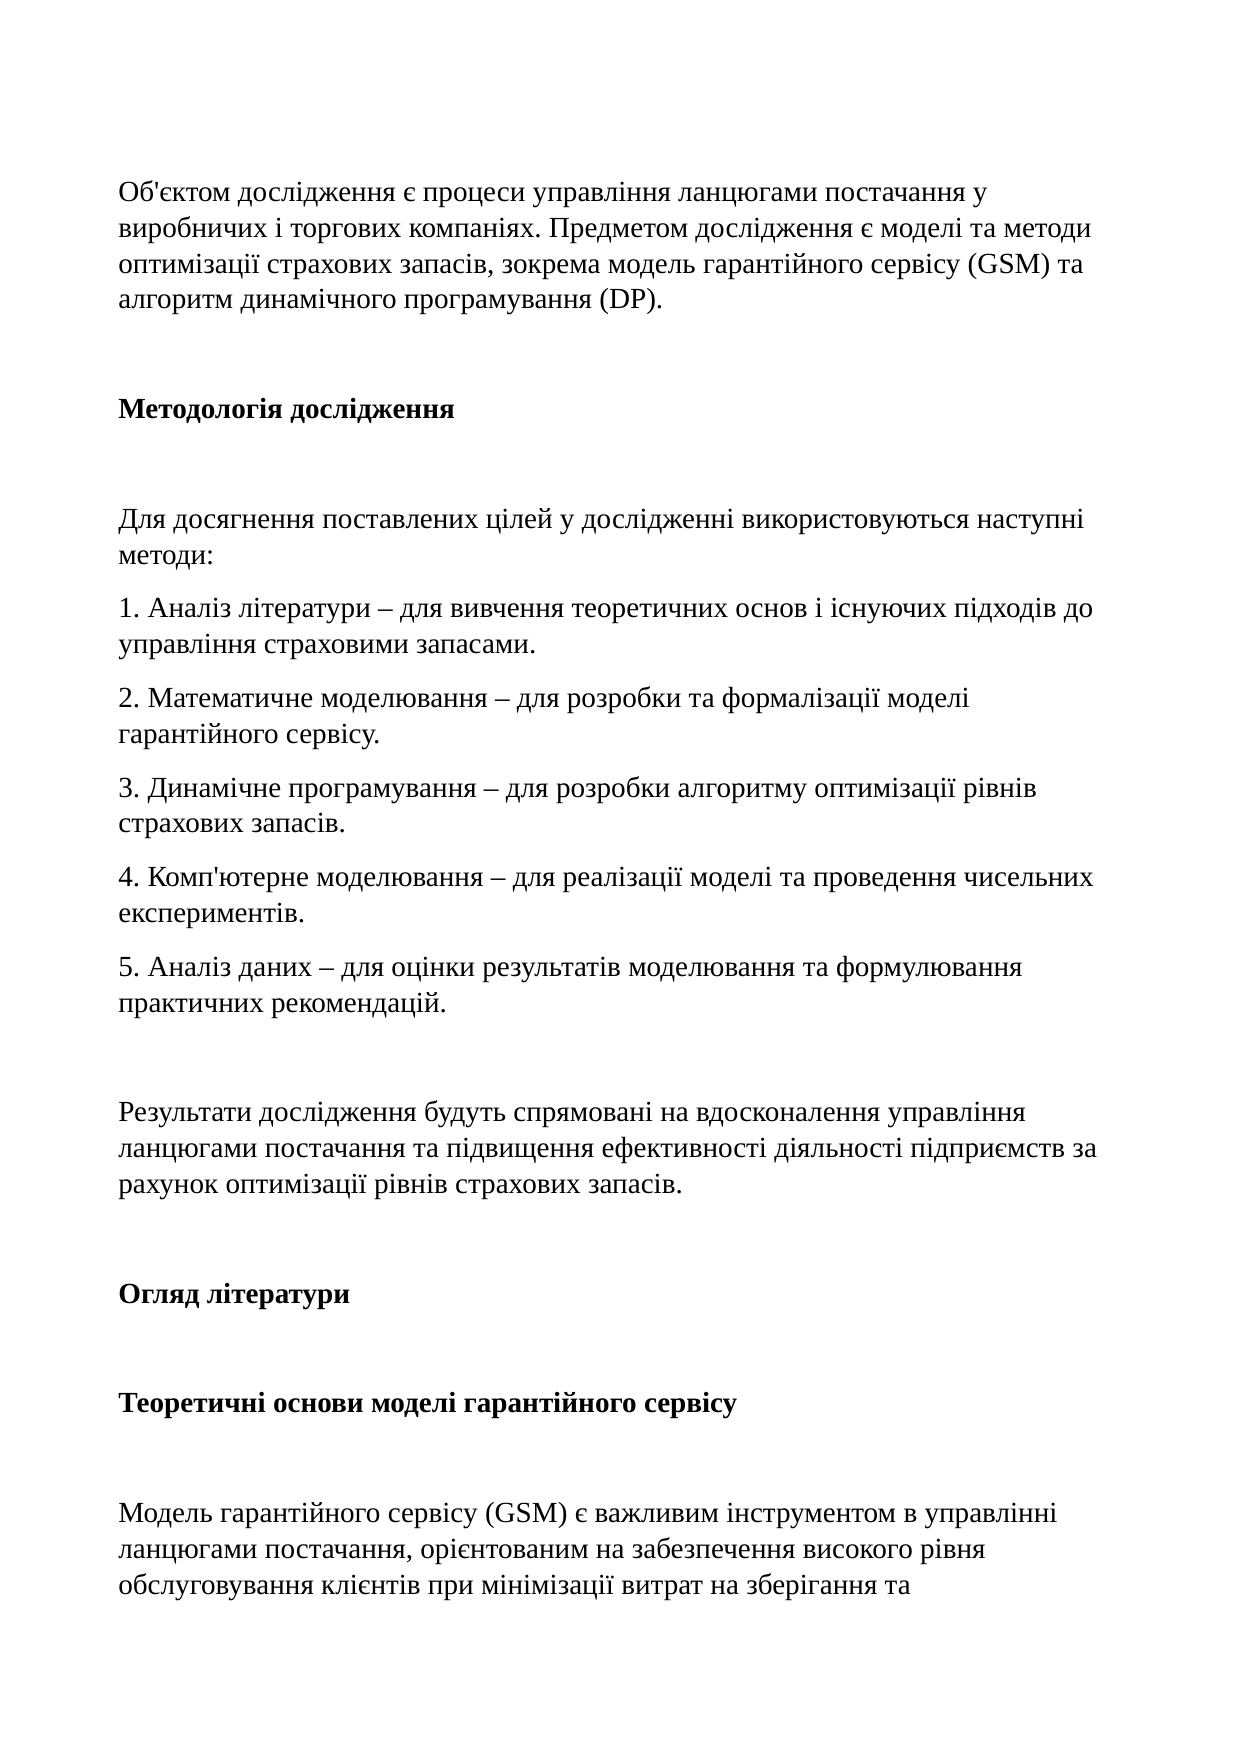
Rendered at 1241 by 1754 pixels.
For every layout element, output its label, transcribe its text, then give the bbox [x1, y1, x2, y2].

text Результати дослідження будуть спрямовані на вдосконалення управління ланцюгами постачання та підвищення ефективності діяльності підприємств за рахунок оптимізації рівнів страхових запасів. [118, 1094, 1122, 1199]
text 2. Математичне моделювання – для розробки та формалізації моделі гарантійного сервісу. [118, 680, 1122, 749]
text 3. Динамічне програмування – для розробки алгоритму оптимізації рівнів страхових запасів. [118, 770, 1122, 839]
text 5. Аналіз даних – для оцінки результатів моделювання та формулювання практичних рекомендацій. [118, 949, 1122, 1018]
text 4. Комп'ютерне моделювання – для реалізації моделі та проведення чисельних експериментів. [118, 859, 1122, 929]
text Методологія дослідження [118, 391, 1122, 425]
text Для досягнення поставлених цілей у дослідженні використовуються наступні методи: [118, 501, 1122, 570]
text Об'єктом дослідження є процеси управління ланцюгами постачання у виробничих і торгових компаніях. Предметом дослідження є моделі та методи оптимізації страхових запасів, зокрема модель гарантійного сервісу (GSM) та алгоритм динамічного програмування (DP). [118, 174, 1122, 315]
text Теоретичні основи моделі гарантійного сервісу [118, 1385, 1122, 1419]
text 1. Аналіз літератури – для вивчення теоретичних основ і існуючих підходів до управління страховими запасами. [118, 591, 1122, 660]
text Модель гарантійного сервісу (GSM) є важливим інструментом в управлінні ланцюгами постачання, орієнтованим на забезпечення високого рівня обслуговування клієнтів при мінімізації витрат на зберігання та [118, 1495, 1122, 1600]
text Огляд літератури [118, 1276, 1122, 1309]
